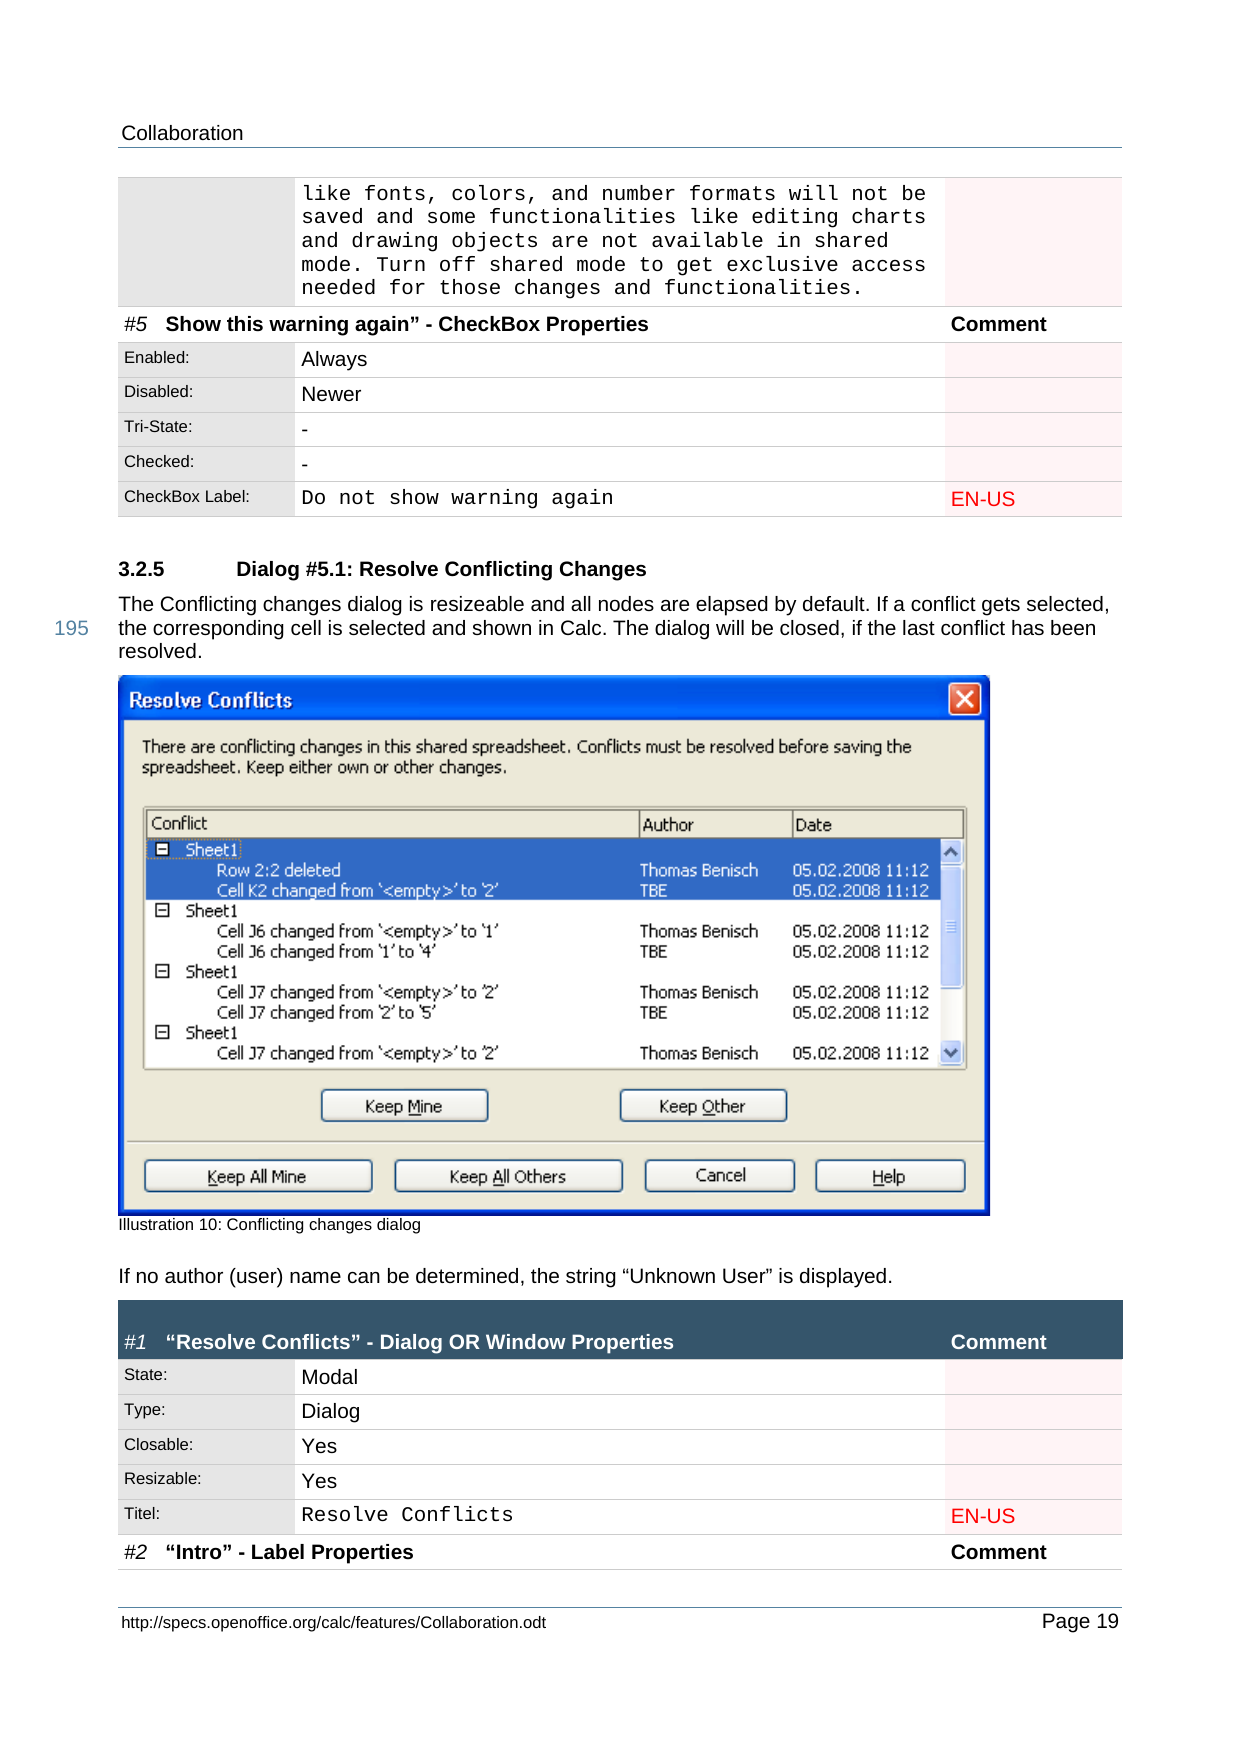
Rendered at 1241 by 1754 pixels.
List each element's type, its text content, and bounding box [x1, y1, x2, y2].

table_cell Modal [295, 1360, 945, 1394]
table_cell [945, 1430, 1122, 1464]
table_cell [945, 1360, 1122, 1394]
table_header “Resolve Conflicts” - Dialog OR Window Properties [119, 1301, 945, 1359]
table_cell - [295, 413, 945, 446]
table_cell [945, 343, 1122, 377]
text The Conflicting changes dialog is resizeable and all nodes are elapsed by default. If a conflict gets selected, the corresponding cell is selected and shown in Calc. The dialog will be closed, if the last conflict has been resolved. [118, 593, 1122, 663]
table_cell - [295, 447, 945, 481]
table_header Comment [945, 1535, 1122, 1569]
table_cell State: [118, 1360, 295, 1394]
text If no author (user) name can be determined, the string “Unknown User” is displayed. [118, 1264, 1122, 1288]
table_header Comment [946, 1301, 1122, 1359]
table_cell [945, 1395, 1122, 1429]
table_cell Resizable: [118, 1465, 295, 1499]
table_cell Disabled: [118, 378, 295, 412]
table_cell like fonts, colors, and number formats will not be saved and some functionalities like editing charts and drawing objects are not available in shared mode. Turn off shared mode to get exclusive access needed for those changes and functionalities. [295, 178, 945, 306]
subtitle Dialog #5.1: Resolve Conflicting Changes [118, 558, 1122, 581]
table_cell Closable: [118, 1430, 295, 1464]
table_cell Dialog [295, 1395, 945, 1429]
table_cell [118, 178, 295, 306]
table_cell Newer [295, 378, 945, 412]
table_cell Checked: [118, 447, 295, 481]
table_cell Type: [118, 1395, 295, 1429]
table_cell [945, 447, 1122, 481]
table_header Comment [946, 307, 1122, 342]
picture [118, 675, 990, 1216]
table_cell EN-US [945, 482, 1122, 516]
table_cell [945, 178, 1122, 306]
table_cell Titel: [118, 1500, 295, 1534]
table_cell EN-US [945, 1500, 1122, 1534]
table_cell Yes [295, 1430, 945, 1464]
table_cell Always [295, 343, 945, 377]
table_cell Do not show warning again [295, 482, 945, 516]
table_cell Yes [295, 1465, 945, 1499]
table_cell Tri-State: [118, 413, 295, 446]
table_header “Intro” - Label Properties [118, 1535, 945, 1569]
table_cell Enabled: [118, 343, 295, 377]
table_cell [945, 378, 1122, 412]
table_header Show this warning again” - CheckBox Properties [119, 307, 945, 342]
table_cell [945, 413, 1122, 446]
table_cell [945, 1465, 1122, 1499]
table_cell Resolve Conflicts [295, 1500, 945, 1534]
table_cell CheckBox Label: [118, 482, 295, 516]
text Illustration 10: Conflicting changes dialog [118, 1216, 990, 1234]
